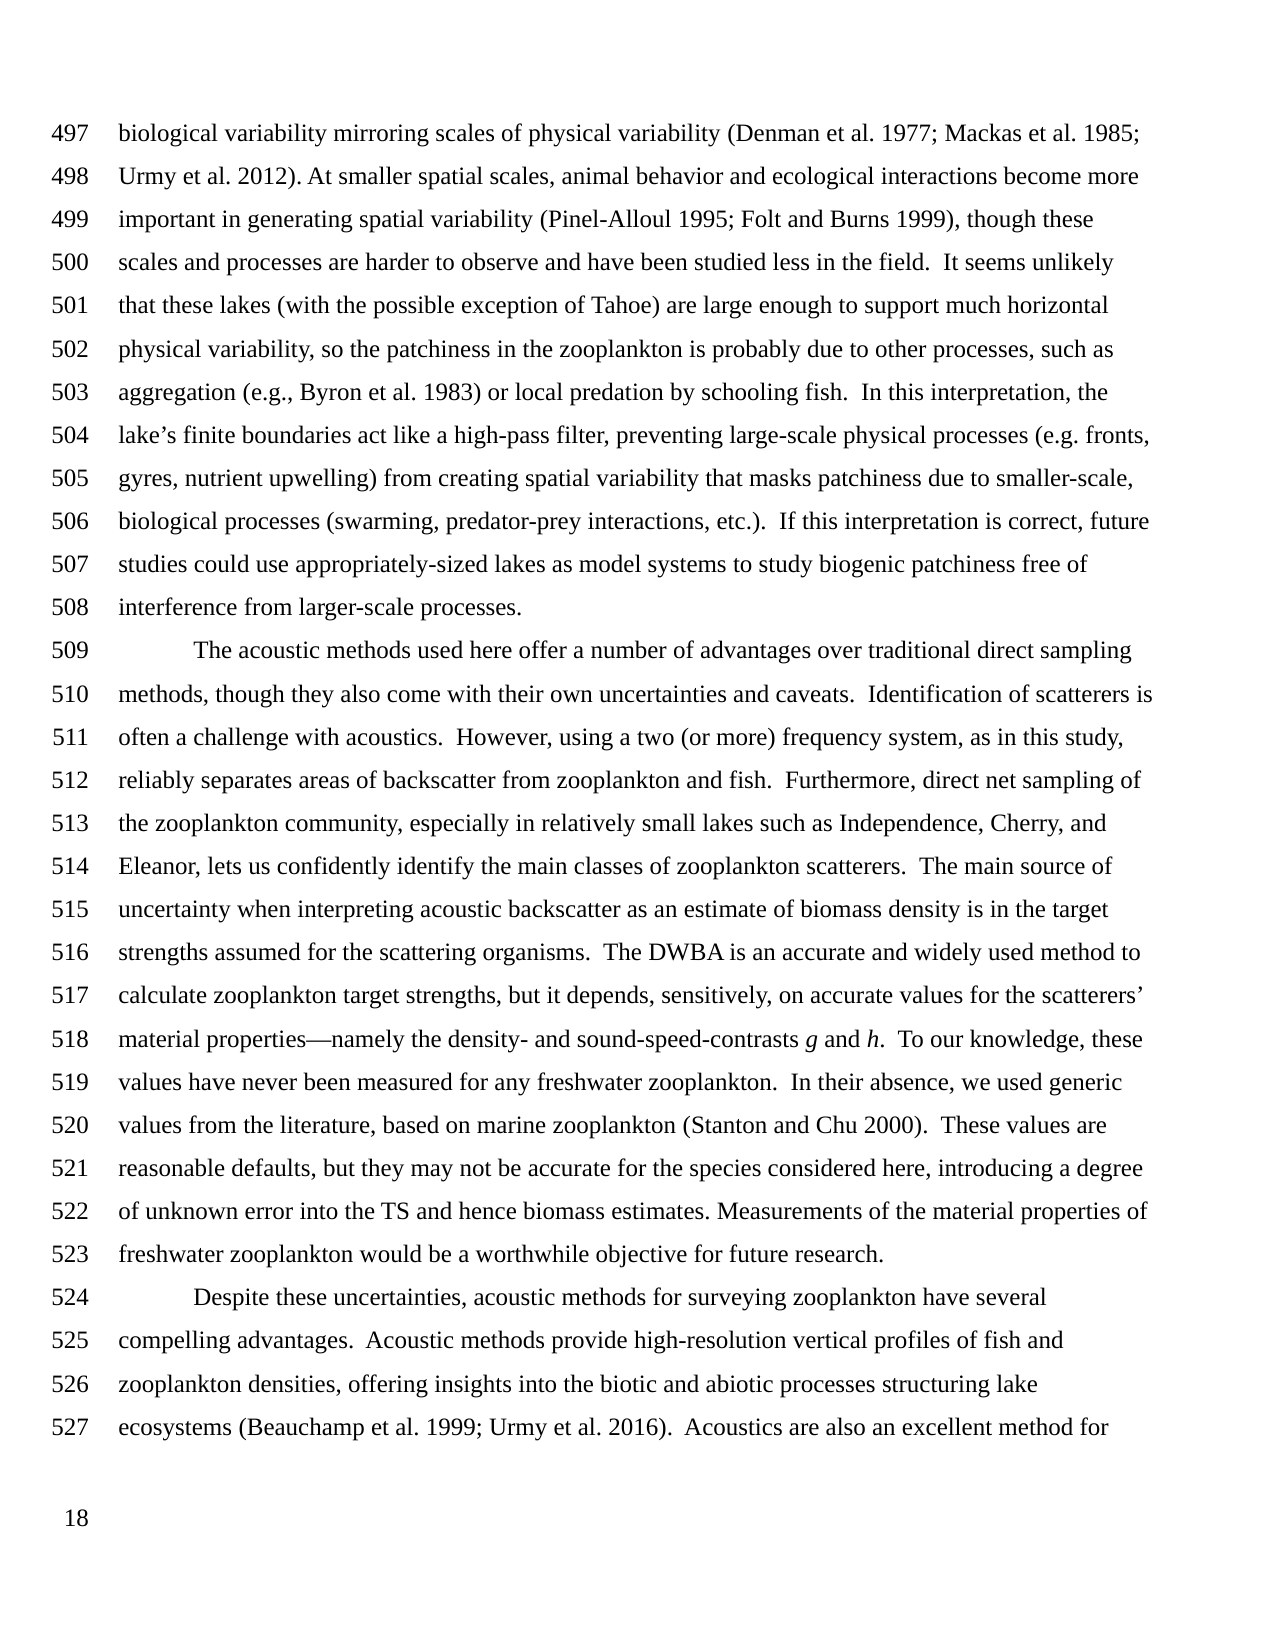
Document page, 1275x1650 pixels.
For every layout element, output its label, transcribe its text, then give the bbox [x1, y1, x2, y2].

text biological variability mirroring scales of physical variability (Denman et al. 1977; Mackas et al. 1985; Urmy et al. 2012)⁠. At smaller spatial scales, animal behavior and ecological interactions become more important in generating spatial variability (Pinel-Alloul 1995; Folt and Burns 1999)⁠, though these scales and processes are harder to observe and have been studied less in the field. It seems unlikely that these lakes (with the possible exception of Tahoe) are large enough to support much horizontal physical variability, so the patchiness in the zooplankton is probably due to other processes, such as aggregation (e.g., Byron et al. 1983)⁠ or local predation by schooling fish. In this interpretation, the lake’s finite boundaries act like a high-pass filter, preventing large-scale physical processes (e.g. fronts, gyres, nutrient upwelling) from creating spatial variability that masks patchiness due to smaller-scale, biological processes (swarming, predator-prey interactions, etc.). If this interpretation is correct, future studies could use appropriately-sized lakes as model systems to study biogenic patchiness free of interference from larger-scale processes. [118, 118, 1157, 621]
text The acoustic methods used here offer a number of advantages over traditional direct sampling methods, though they also come with their own uncertainties and caveats. Identification of scatterers is often a challenge with acoustics. However, using a two (or more) frequency system, as in this study, reliably separates areas of backscatter from zooplankton and fish. Furthermore, direct net sampling of the zooplankton community, especially in relatively small lakes such as Independence, Cherry, and Eleanor, lets us confidently identify the main classes of zooplankton scatterers. The main source of uncertainty when interpreting acoustic backscatter as an estimate of biomass density is in the target strengths assumed for the scattering organisms. The DWBA is an accurate and widely used method to calculate zooplankton target strengths, but it depends, sensitively, on accurate values for the scatterers’ material properties—namely the density- and sound-speed-contrasts g and h. To our knowledge, these values have never been measured for any freshwater zooplankton. In their absence, we used generic values from the literature, based on marine zooplankton (Stanton and Chu 2000)⁠. These values are reasonable defaults, but they may not be accurate for the species considered here, introducing a degree of unknown error into the TS and hence biomass estimates. Measurements of the material properties of freshwater zooplankton would be a worthwhile objective for future research. [118, 636, 1157, 1268]
text Despite these uncertainties, acoustic methods for surveying zooplankton have several compelling advantages. Acoustic methods provide high-resolution vertical profiles of fish and zooplankton densities, offering insights into the biotic and abiotic processes structuring lake ecosystems (Beauchamp et al. 1999; Urmy et al. 2016)⁠. Acoustics are also an excellent method for [118, 1282, 1157, 1441]
